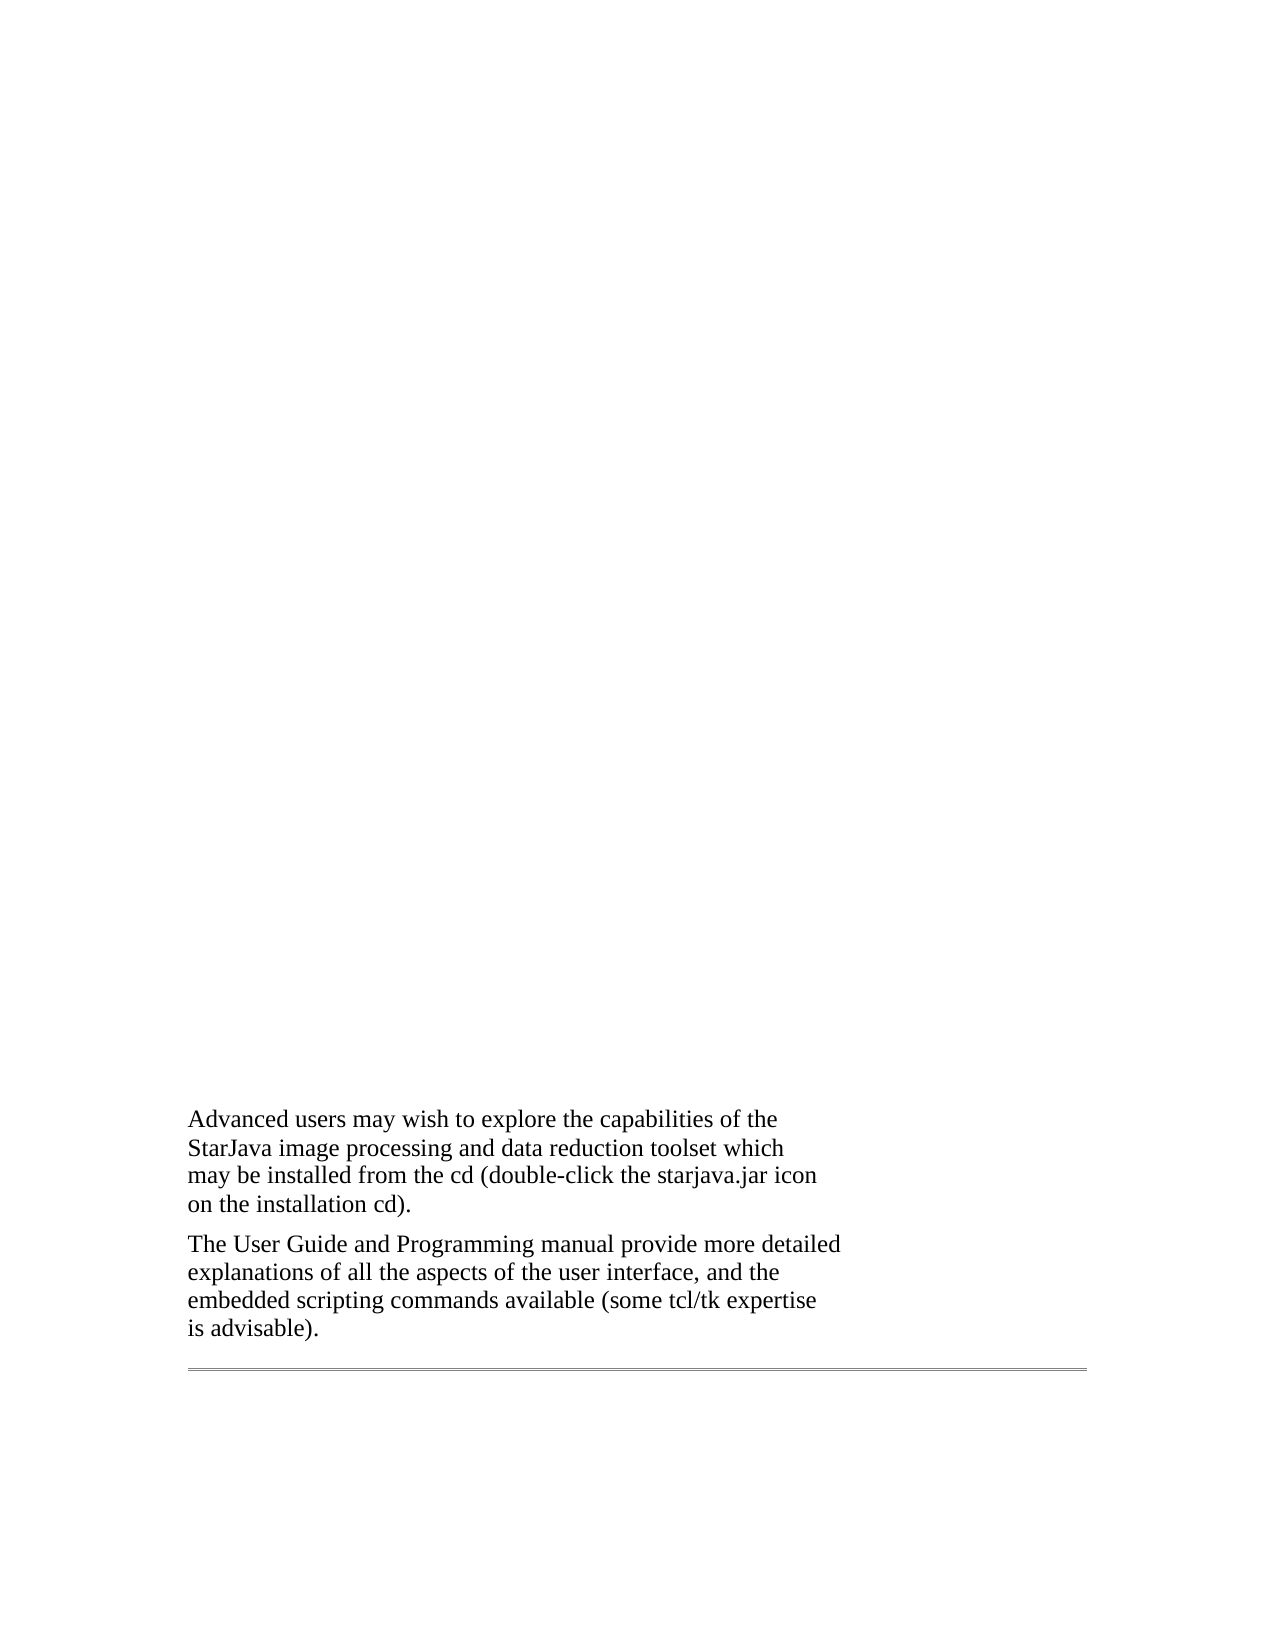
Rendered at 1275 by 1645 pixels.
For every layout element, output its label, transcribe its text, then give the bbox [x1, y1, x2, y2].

text Advanced users may wish to explore the capabilities of the StarJava image processing and data reduction toolset which may be installed from the cd (double-click the starjava.jar icon on the installation cd). [187, 1105, 1087, 1217]
text The User Guide and Programming manual provide more detailed explanations of all the aspects of the user interface, and the embedded scripting commands available (some tcl/tk expertise is advisable). [187, 1230, 1087, 1342]
